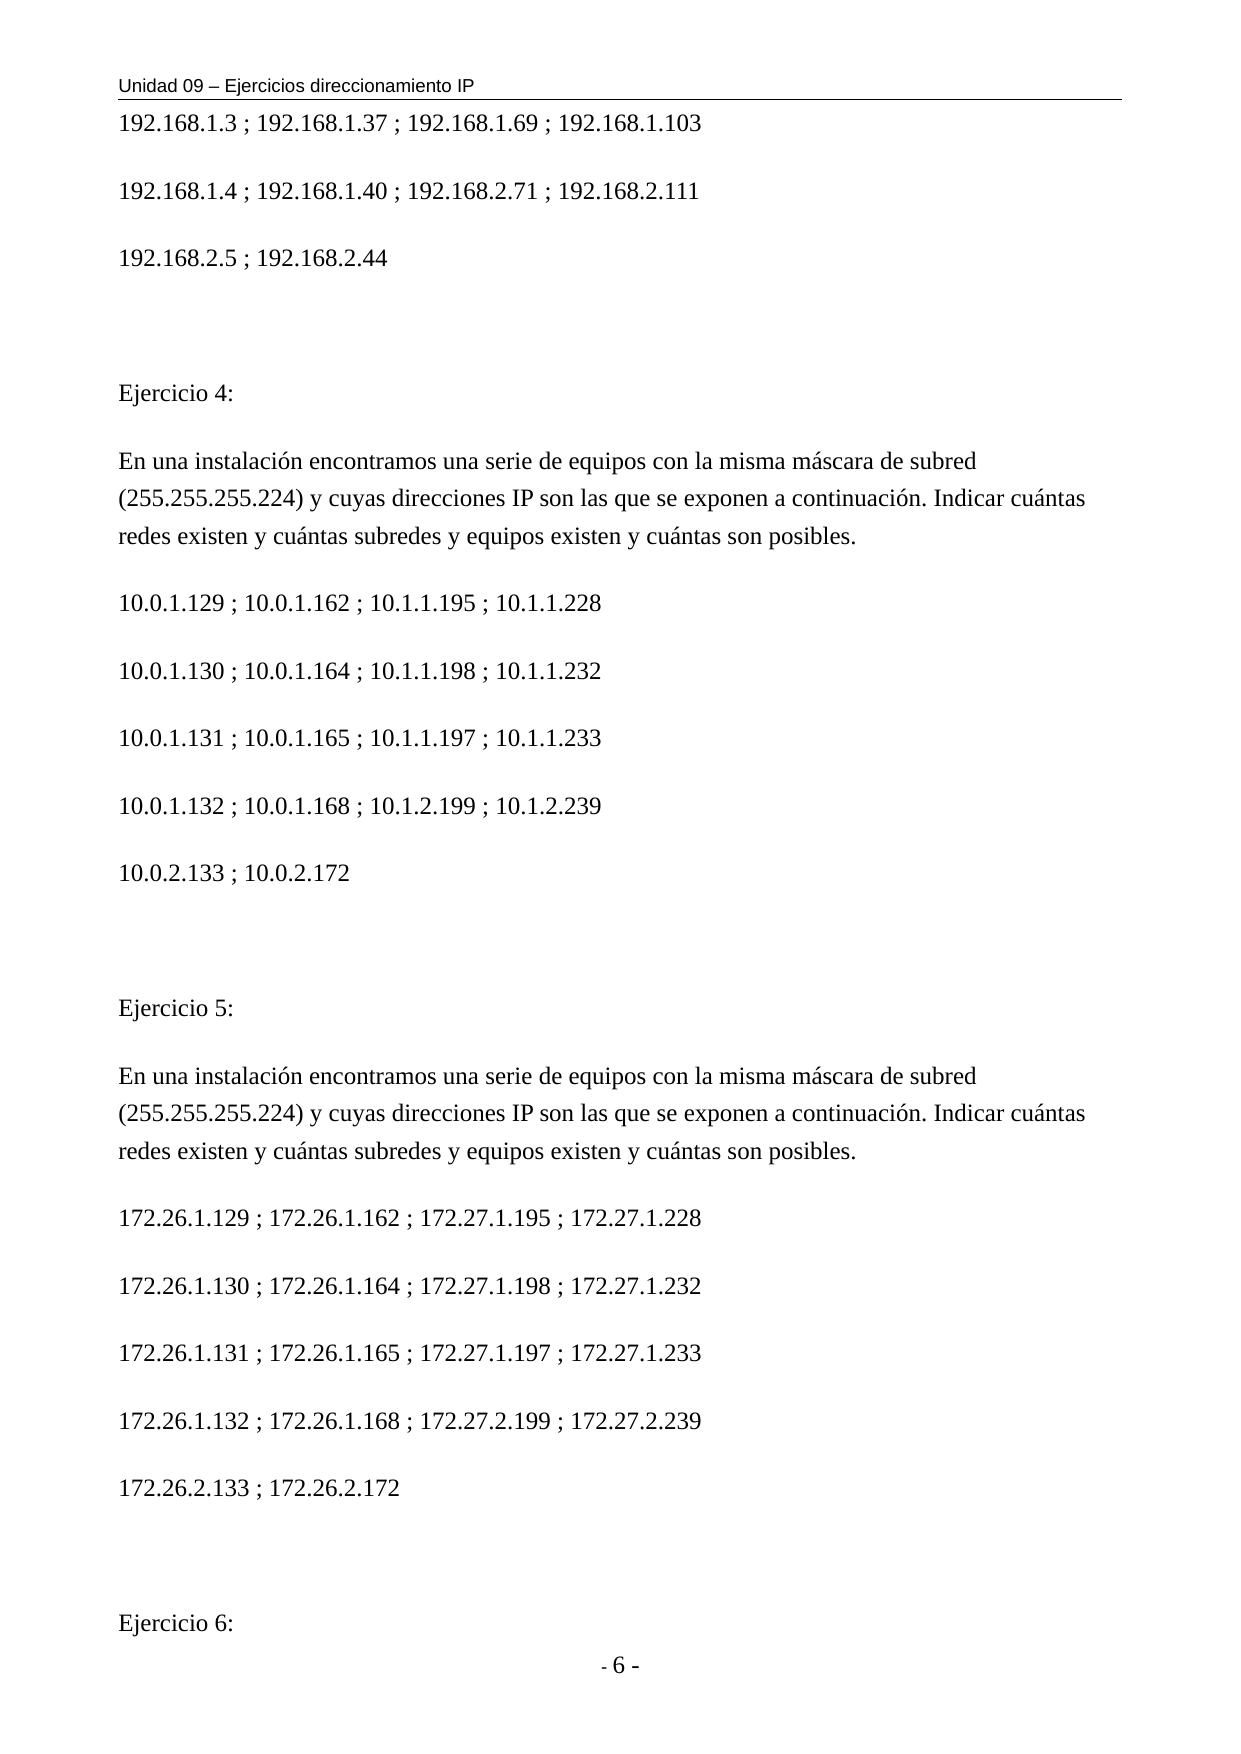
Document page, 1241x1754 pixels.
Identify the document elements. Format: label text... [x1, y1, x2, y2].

text 172.26.1.132 ; 172.26.1.168 ; 172.27.2.199 ; 172.27.2.239 [118, 1397, 1122, 1435]
text Ejercicio 6: [118, 1600, 1122, 1637]
text 10.0.2.133 ; 10.0.2.172 [118, 850, 1122, 887]
text 192.168.1.4 ; 192.168.1.40 ; 192.168.2.71 ; 192.168.2.111 [118, 167, 1122, 205]
text Ejercicio 4: [118, 370, 1122, 407]
text 172.26.1.131 ; 172.26.1.165 ; 172.27.1.197 ; 172.27.1.233 [118, 1330, 1122, 1367]
text Ejercicio 5: [118, 985, 1122, 1022]
text 10.0.1.129 ; 10.0.1.162 ; 10.1.1.195 ; 10.1.1.228 [118, 580, 1122, 617]
text 192.168.2.5 ; 192.168.2.44 [118, 235, 1122, 272]
text En una instalación encontramos una serie de equipos con la misma máscara de subred (255.255.255.224) y cuyas direcciones IP son las que se exponen a continuación. Indicar cuántas redes existen y cuántas subredes y equipos existen y cuántas son posibles. [118, 437, 1122, 550]
text En una instalación encontramos una serie de equipos con la misma máscara de subred (255.255.255.224) y cuyas direcciones IP son las que se exponen a continuación. Indicar cuántas redes existen y cuántas subredes y equipos existen y cuántas son posibles. [118, 1052, 1122, 1165]
text 10.0.1.132 ; 10.0.1.168 ; 10.1.2.199 ; 10.1.2.239 [118, 782, 1122, 820]
text 172.26.1.129 ; 172.26.1.162 ; 172.27.1.195 ; 172.27.1.228 [118, 1195, 1122, 1232]
text 192.168.1.3 ; 192.168.1.37 ; 192.168.1.69 ; 192.168.1.103 [118, 100, 1122, 137]
text 10.0.1.130 ; 10.0.1.164 ; 10.1.1.198 ; 10.1.1.232 [118, 647, 1122, 685]
text 172.26.1.130 ; 172.26.1.164 ; 172.27.1.198 ; 172.27.1.232 [118, 1262, 1122, 1300]
text 172.26.2.133 ; 172.26.2.172 [118, 1465, 1122, 1502]
text 10.0.1.131 ; 10.0.1.165 ; 10.1.1.197 ; 10.1.1.233 [118, 715, 1122, 752]
